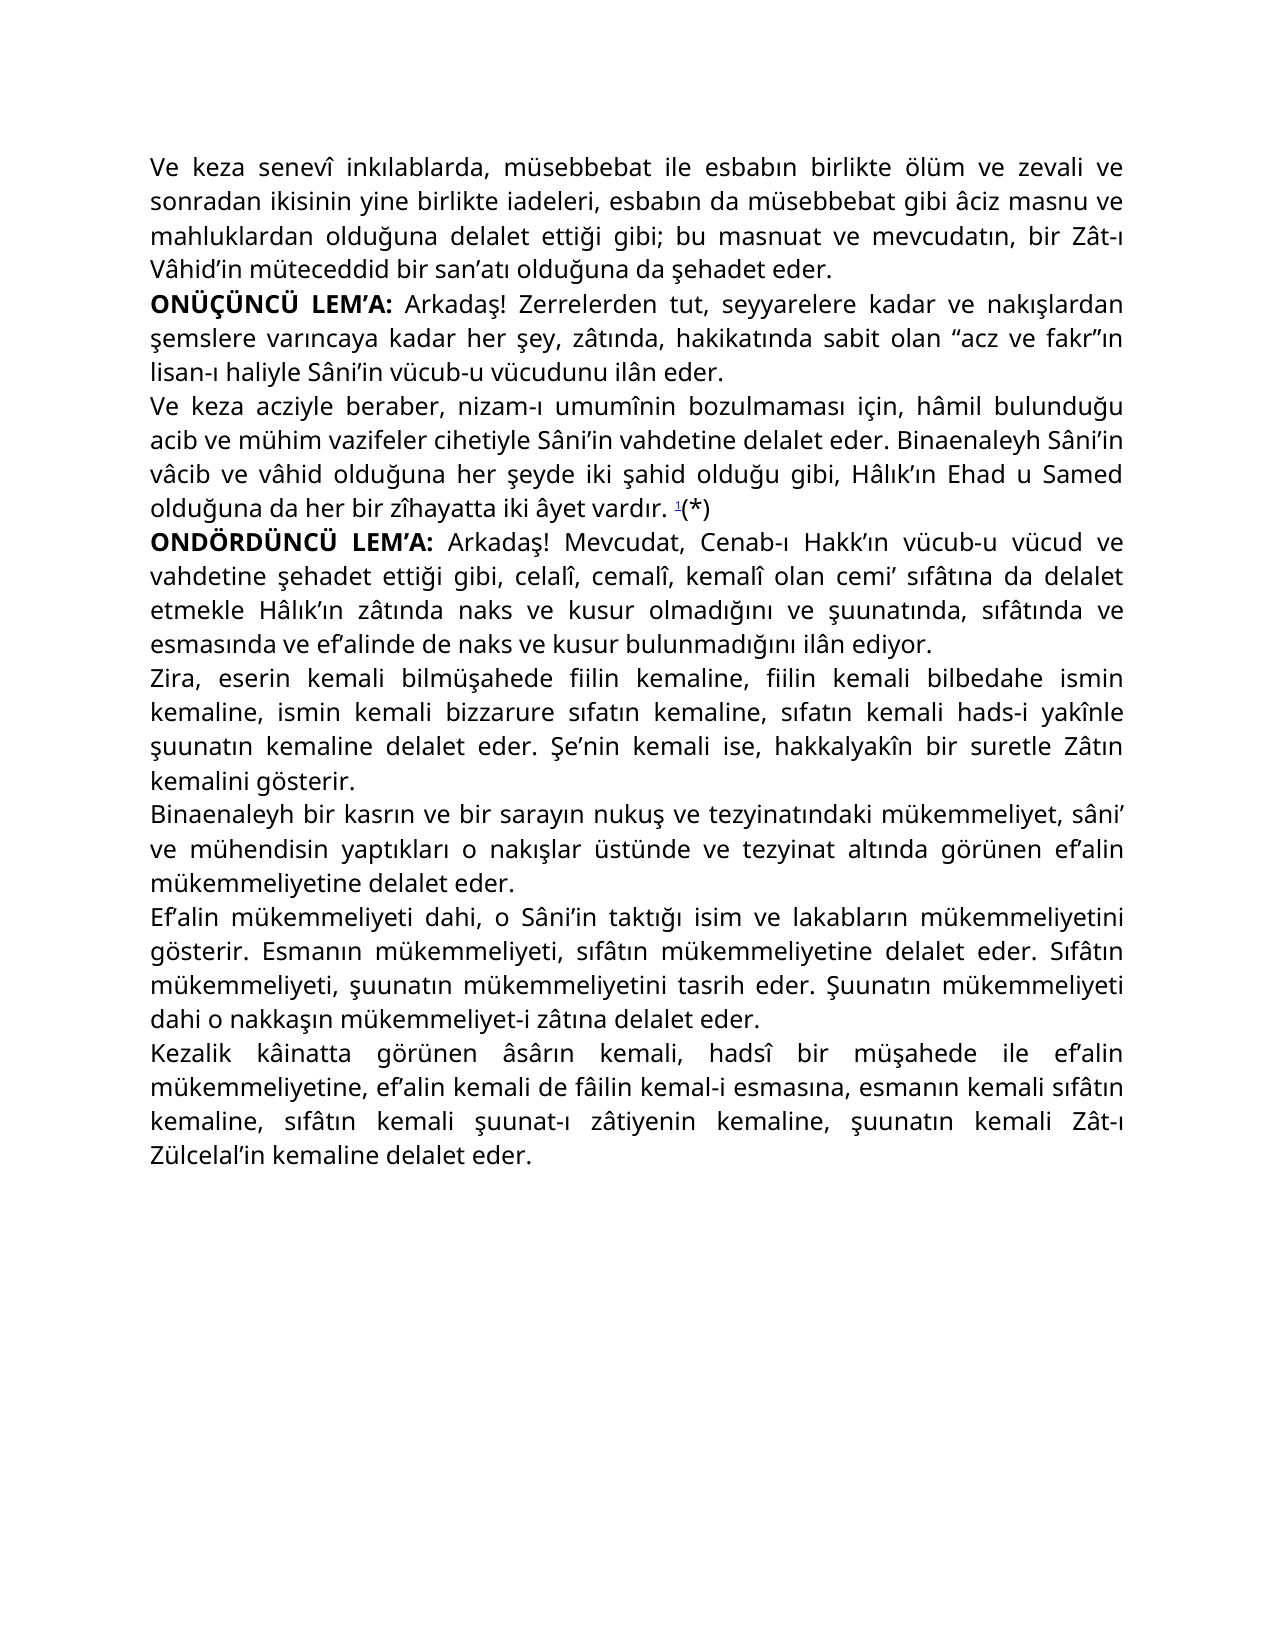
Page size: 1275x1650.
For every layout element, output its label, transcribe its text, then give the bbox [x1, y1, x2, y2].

text ONÜÇÜNCÜ LEM’A: Arkadaş! Zerrelerden tut, seyyarelere kadar ve nakışlardan şemslere varıncaya kadar her şey, zâtında, hakikatında sabit olan “acz ve fakr”ın lisan-ı haliyle Sâni’in vücub-u vücudunu ilân eder. [150, 286, 1125, 388]
text Zira, eserin kemali bilmüşahede fiilin kemaline, fiilin kemali bilbedahe ismin kemaline, ismin kemali bizzarure sıfatın kemaline, sıfatın kemali hads-i yakînle şuunatın kemaline delalet eder. Şe’nin kemali ise, hakkalyakîn bir suretle Zâtın kemalini gösterir. [150, 661, 1125, 797]
text Ef’alin mükemmeliyeti dahi, o Sâni’in taktığı isim ve lakabların mükemmeliyetini gösterir. Esmanın mükemmeliyeti, sıfâtın mükemmeliyetine delalet eder. Sıfâtın mükemmeliyeti, şuunatın mükemmeliyetini tasrih eder. Şuunatın mükemmeliyeti dahi o nakkaşın mükemmeliyet-i zâtına delalet eder. [150, 899, 1125, 1036]
text Kezalik kâinatta görünen âsârın kemali, hadsî bir müşahede ile ef’alin mükemmeliyetine, ef’alin kemali de fâilin kemal-i esmasına, esmanın kemali sıfâtın kemaline, sıfâtın kemali şuunat-ı zâtiyenin kemaline, şuunatın kemali Zât-ı Zülcelal’in kemaline delalet eder. [150, 1036, 1125, 1172]
text Ve keza acziyle beraber, nizam-ı umumînin bozulmaması için, hâmil bulunduğu acib ve mühim vazifeler cihetiyle Sâni’in vahdetine delalet eder. Binaenaleyh Sâni’in vâcib ve vâhid olduğuna her şeyde iki şahid olduğu gibi, Hâlık’ın Ehad u Samed olduğuna da her bir zîhayatta iki âyet vardır. 1(*) [150, 388, 1125, 525]
text ONDÖRDÜNCÜ LEM’A: Arkadaş! Mevcudat, Cenab-ı Hakk’ın vücub-u vücud ve vahdetine şehadet ettiği gibi, celalî, cemalî, kemalî olan cemi’ sıfâtına da delalet etmekle Hâlık’ın zâtında naks ve kusur olmadığını ve şuunatında, sıfâtında ve esmasında ve ef’alinde de naks ve kusur bulunmadığını ilân ediyor. [150, 525, 1125, 661]
text Binaenaleyh bir kasrın ve bir sarayın nukuş ve tezyinatındaki mükemmeliyet, sâni’ ve mühendisin yaptıkları o nakışlar üstünde ve tezyinat altında görünen ef’alin mükemmeliyetine delalet eder. [150, 797, 1125, 899]
text Ve keza senevî inkılablarda, müsebbebat ile esbabın birlikte ölüm ve zevali ve sonradan ikisinin yine birlikte iadeleri, esbabın da müsebbebat gibi âciz masnu ve mahluklardan olduğuna delalet ettiği gibi; bu masnuat ve mevcudatın, bir Zât-ı Vâhid’in müteceddid bir san’atı olduğuna da şehadet eder. [150, 150, 1125, 286]
